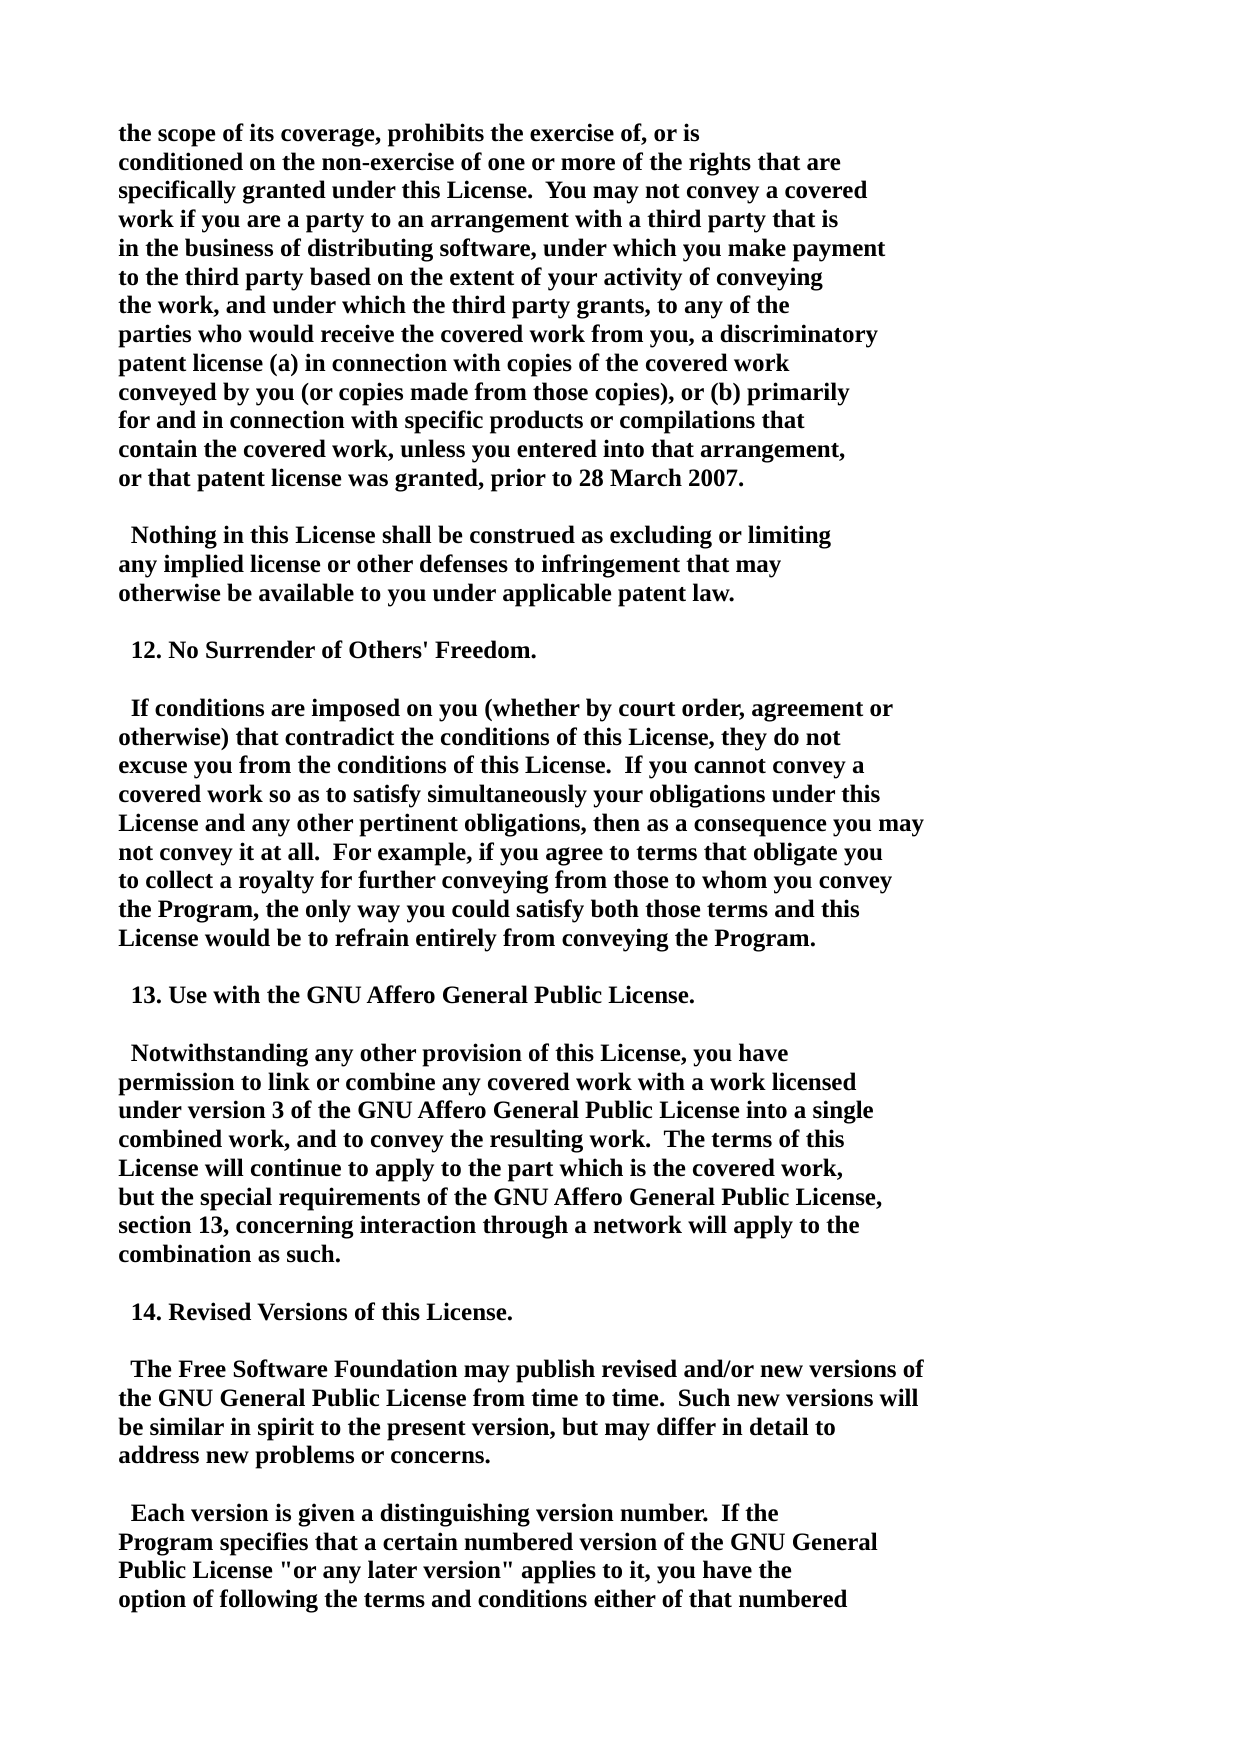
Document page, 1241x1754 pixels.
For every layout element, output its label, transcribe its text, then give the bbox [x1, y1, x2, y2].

text The Free Software Foundation may publish revised and/or new versions of [118, 1354, 1122, 1383]
text combination as such. [118, 1239, 1122, 1268]
text in the business of distributing software, under which you make payment [118, 233, 1122, 262]
text otherwise be available to you under applicable patent law. [118, 578, 1122, 607]
text under version 3 of the GNU Affero General Public License into a single [118, 1096, 1122, 1124]
text License would be to refrain entirely from conveying the Program. [118, 923, 1122, 952]
text the Program, the only way you could satisfy both those terms and this [118, 894, 1122, 923]
text work if you are a party to an arrangement with a third party that is [118, 204, 1122, 233]
text the work, and under which the third party grants, to any of the [118, 291, 1122, 319]
text If conditions are imposed on you (whether by court order, agreement or [118, 693, 1122, 722]
text covered work so as to satisfy simultaneously your obligations under this [118, 779, 1122, 808]
text patent license (a) in connection with copies of the covered work [118, 348, 1122, 377]
text be similar in spirit to the present version, but may differ in detail to [118, 1412, 1122, 1441]
text the scope of its coverage, prohibits the exercise of, or is [118, 118, 1122, 147]
text or that patent license was granted, prior to 28 March 2007. [118, 463, 1122, 492]
text specifically granted under this License. You may not convey a covered [118, 176, 1122, 204]
text excuse you from the conditions of this License. If you cannot convey a [118, 751, 1122, 779]
text any implied license or other defenses to infringement that may [118, 549, 1122, 578]
text Each version is given a distinguishing version number. If the [118, 1498, 1122, 1527]
text combined work, and to convey the resulting work. The terms of this [118, 1124, 1122, 1153]
text License and any other pertinent obligations, then as a consequence you may [118, 808, 1122, 837]
text not convey it at all. For example, if you agree to terms that obligate you [118, 837, 1122, 866]
text the GNU General Public License from time to time. Such new versions will [118, 1383, 1122, 1412]
text 12. No Surrender of Others' Freedom. [118, 636, 1122, 664]
text address new problems or concerns. [118, 1441, 1122, 1469]
text contain the covered work, unless you entered into that arrangement, [118, 434, 1122, 463]
text Program specifies that a certain numbered version of the GNU General [118, 1527, 1122, 1556]
text to collect a royalty for further conveying from those to whom you convey [118, 866, 1122, 894]
text but the special requirements of the GNU Affero General Public License, [118, 1182, 1122, 1211]
text option of following the terms and conditions either of that numbered [118, 1584, 1122, 1613]
text Nothing in this License shall be construed as excluding or limiting [118, 521, 1122, 549]
text permission to link or combine any covered work with a work licensed [118, 1067, 1122, 1096]
text otherwise) that contradict the conditions of this License, they do not [118, 722, 1122, 751]
text 14. Revised Versions of this License. [118, 1297, 1122, 1326]
text 13. Use with the GNU Affero General Public License. [118, 981, 1122, 1009]
text parties who would receive the covered work from you, a discriminatory [118, 319, 1122, 348]
text to the third party based on the extent of your activity of conveying [118, 262, 1122, 291]
text conditioned on the non-exercise of one or more of the rights that are [118, 147, 1122, 176]
text License will continue to apply to the part which is the covered work, [118, 1153, 1122, 1182]
text Public License "or any later version" applies to it, you have the [118, 1556, 1122, 1584]
text Notwithstanding any other provision of this License, you have [118, 1038, 1122, 1067]
text section 13, concerning interaction through a network will apply to the [118, 1211, 1122, 1239]
text for and in connection with specific products or compilations that [118, 406, 1122, 434]
text conveyed by you (or copies made from those copies), or (b) primarily [118, 377, 1122, 406]
